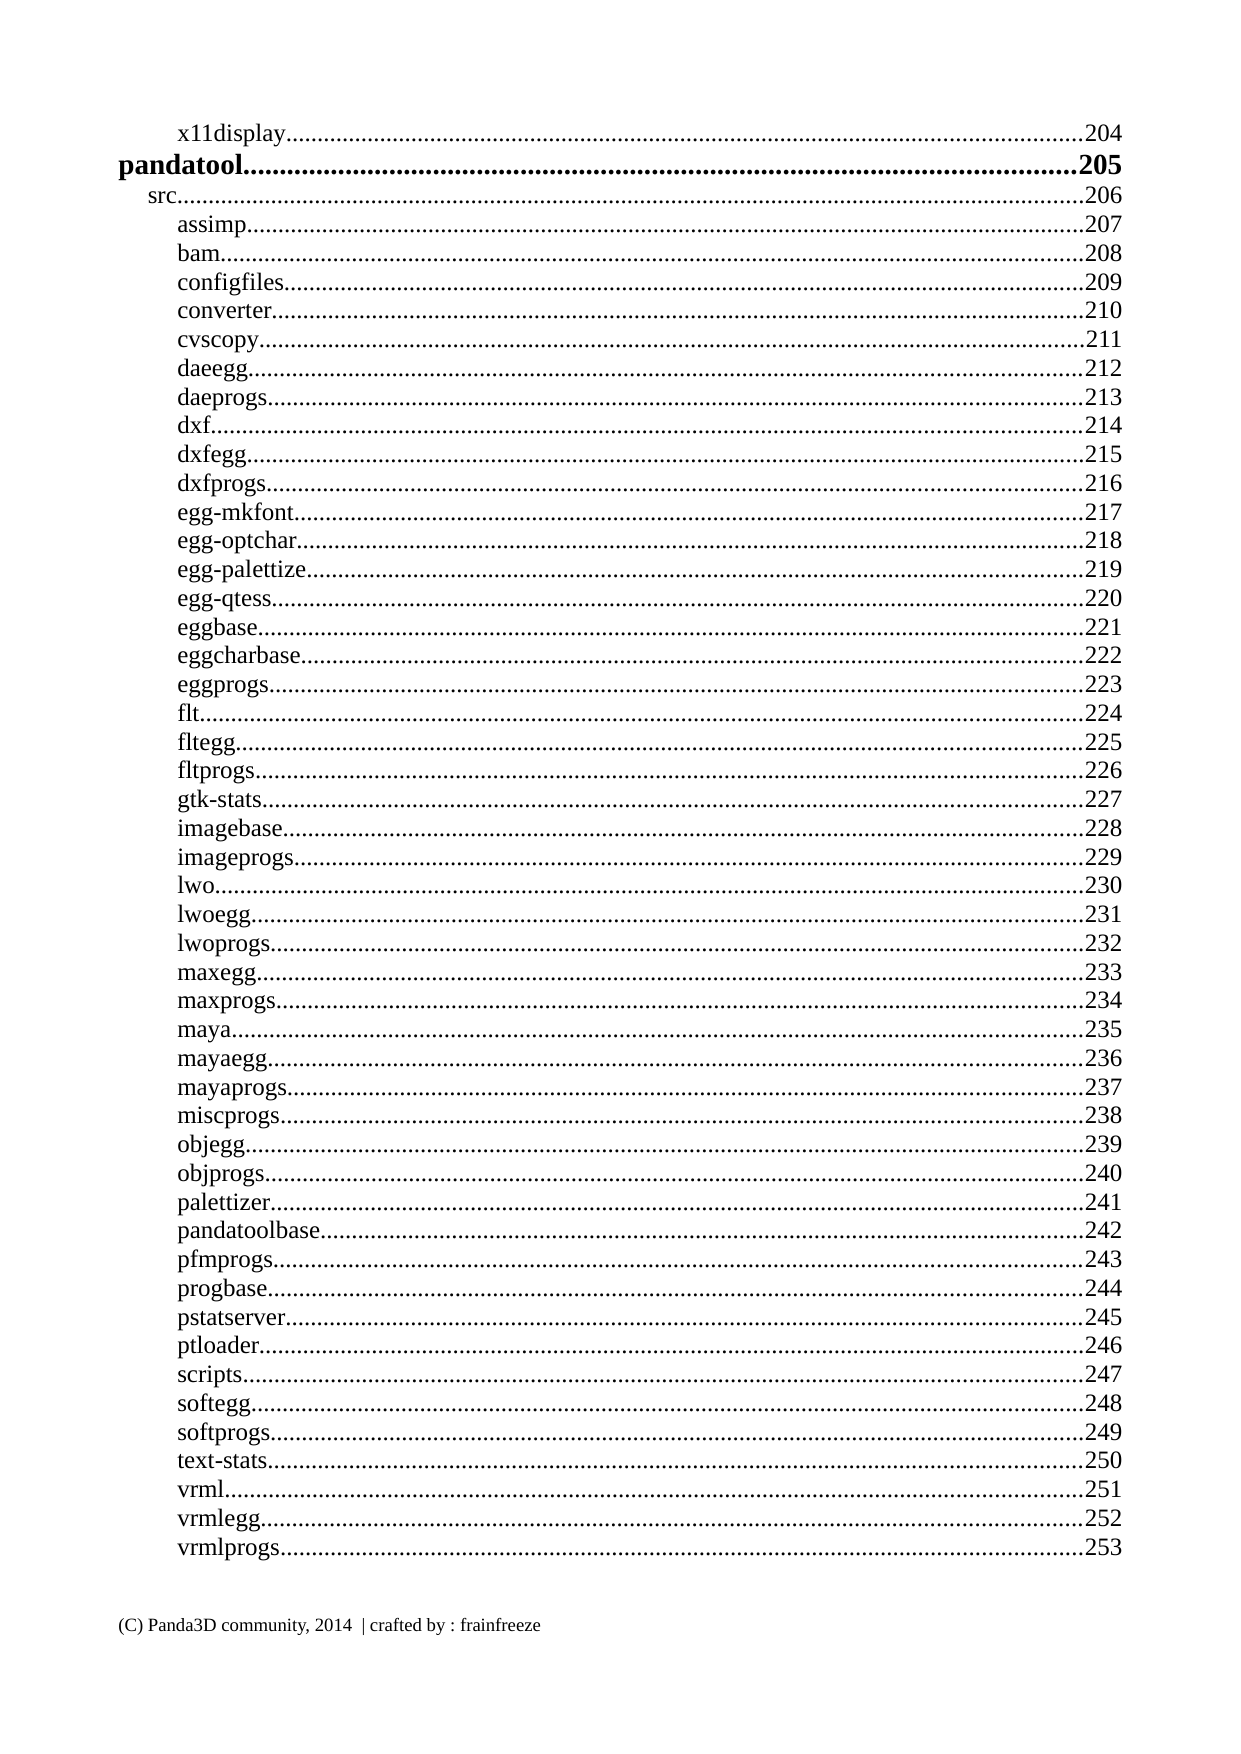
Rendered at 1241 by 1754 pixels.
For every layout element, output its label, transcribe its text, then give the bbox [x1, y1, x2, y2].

text pfmprogs 243 [177, 1244, 1122, 1273]
text flt 224 [177, 698, 1122, 727]
text softprogs 249 [177, 1417, 1122, 1445]
text daeegg 212 [177, 353, 1122, 382]
text converter 210 [177, 295, 1122, 324]
text pandatoolbase 242 [177, 1215, 1122, 1244]
text dxfegg 215 [177, 439, 1122, 468]
text src 206 [148, 180, 1122, 209]
text maxegg 233 [177, 957, 1122, 985]
text pandatool 205 [118, 147, 1122, 180]
text lwo 230 [177, 870, 1122, 899]
text bam 208 [177, 238, 1122, 267]
text eggbase 221 [177, 612, 1122, 640]
text eggcharbase 222 [177, 640, 1122, 669]
text progbase 244 [177, 1273, 1122, 1302]
text egg-optchar 218 [177, 525, 1122, 554]
text maya 235 [177, 1014, 1122, 1043]
text dxf 214 [177, 410, 1122, 439]
text egg-palettize 219 [177, 554, 1122, 583]
text pstatserver 245 [177, 1302, 1122, 1330]
text ptloader 246 [177, 1330, 1122, 1359]
text egg-qtess 220 [177, 583, 1122, 612]
text vrmlegg 252 [177, 1503, 1122, 1532]
text vrml 251 [177, 1474, 1122, 1503]
text egg-mkfont 217 [177, 497, 1122, 525]
text eggprogs 223 [177, 669, 1122, 698]
text text-stats 250 [177, 1445, 1122, 1474]
text x11display 204 [177, 118, 1122, 147]
text objegg 239 [177, 1129, 1122, 1158]
text fltegg 225 [177, 727, 1122, 755]
text imagebase 228 [177, 813, 1122, 842]
text assimp 207 [177, 209, 1122, 238]
text mayaprogs 237 [177, 1072, 1122, 1100]
text palettizer 241 [177, 1187, 1122, 1215]
text lwoprogs 232 [177, 928, 1122, 957]
text fltprogs 226 [177, 755, 1122, 784]
text imageprogs 229 [177, 842, 1122, 870]
text configfiles 209 [177, 267, 1122, 295]
text scripts 247 [177, 1359, 1122, 1388]
text daeprogs 213 [177, 382, 1122, 410]
text vrmlprogs 253 [177, 1532, 1122, 1560]
text softegg 248 [177, 1388, 1122, 1417]
text dxfprogs 216 [177, 468, 1122, 497]
text maxprogs 234 [177, 985, 1122, 1014]
text miscprogs 238 [177, 1100, 1122, 1129]
text objprogs 240 [177, 1158, 1122, 1187]
text cvscopy 211 [177, 324, 1122, 353]
text mayaegg 236 [177, 1043, 1122, 1072]
text gtk-stats 227 [177, 784, 1122, 813]
text lwoegg 231 [177, 899, 1122, 928]
